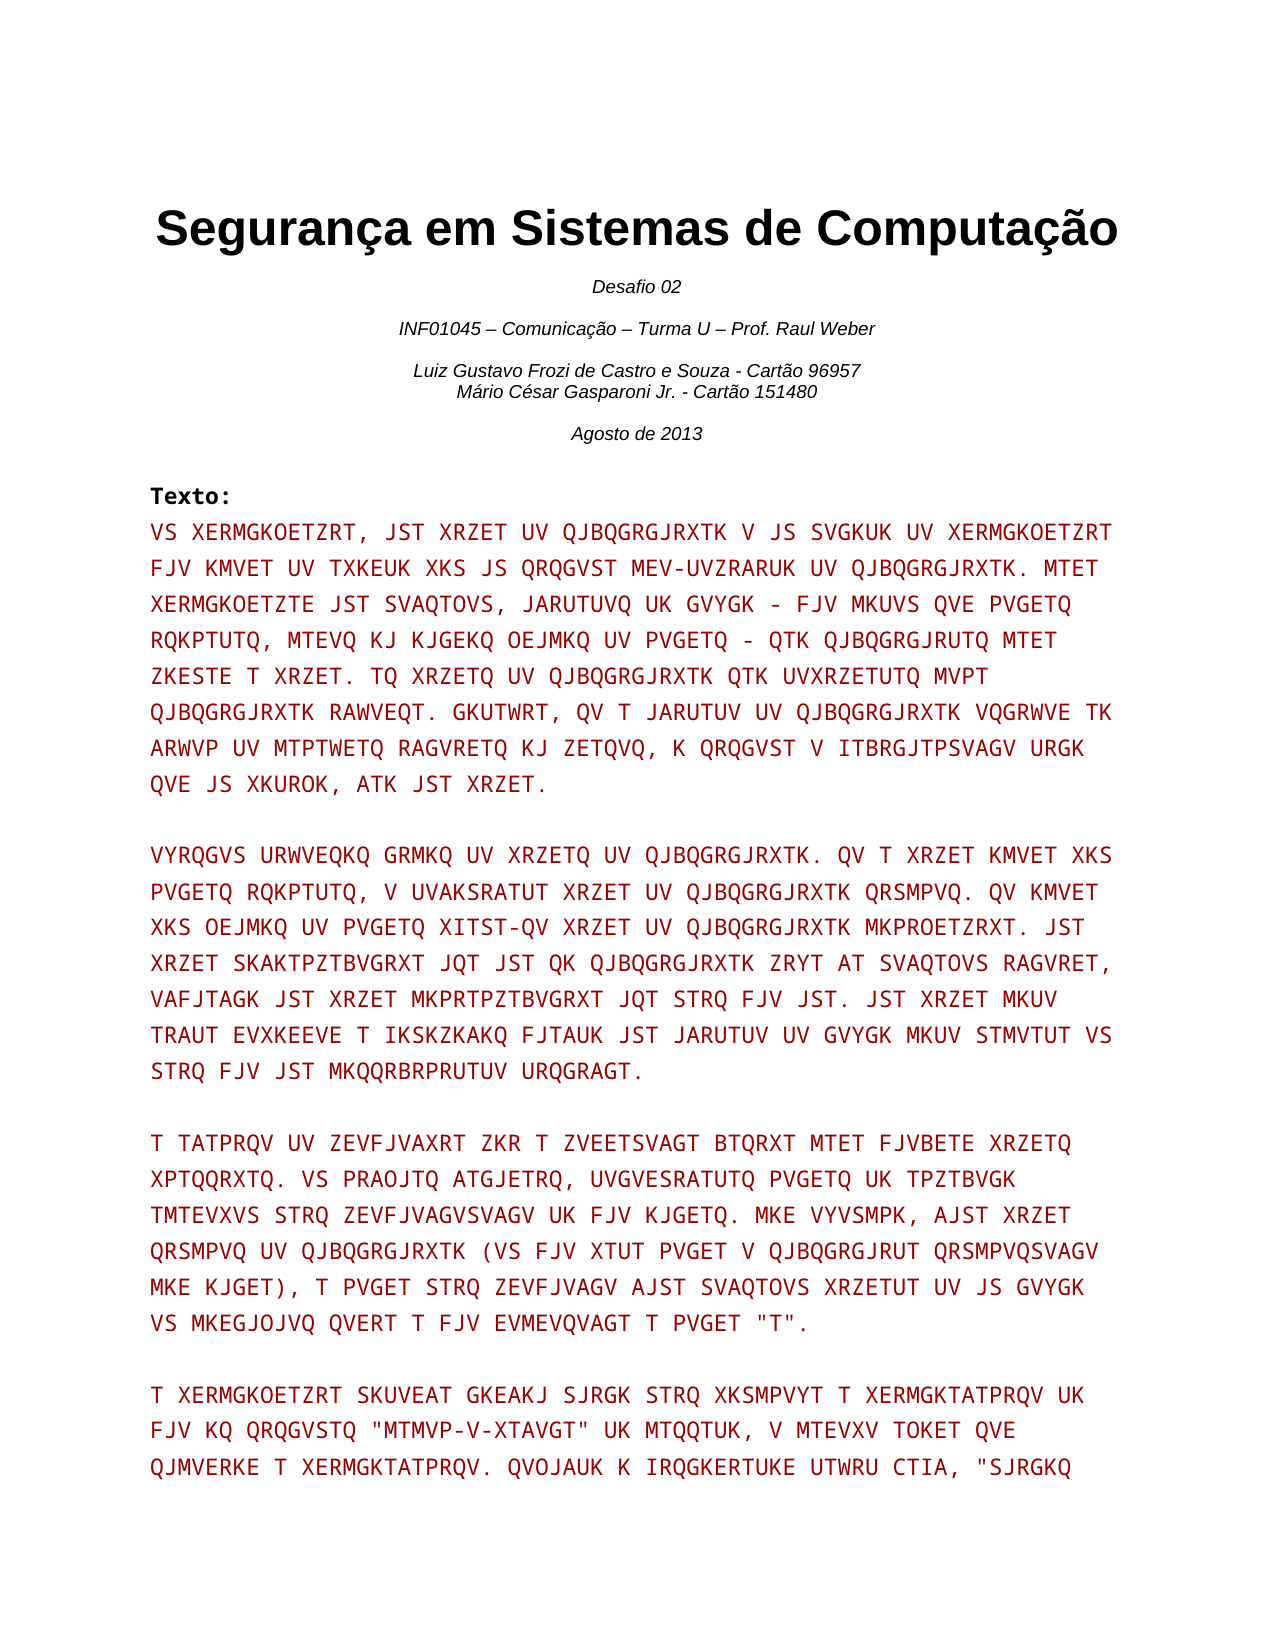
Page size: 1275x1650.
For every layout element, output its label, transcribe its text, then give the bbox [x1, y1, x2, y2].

text Mário César Gasparoni Jr. - Cartão 151480 [150, 381, 1125, 402]
text T XERMGKOETZRT SKUVEAT GKEAKJ SJRGK STRQ XKSMPVYT T XERMGKTATPRQV UK FJV KQ QRQGVSTQ "MTMVP-V-XTAVGT" UK MTQQTUK, V MTEVXV TOKET QVE QJMVERKE T XERMGKTATPRQV. QVOJAUK K IRQGKERTUKE UTWRU CTIA, "SJRGKQ [150, 1378, 1125, 1482]
text Texto: [150, 480, 1125, 511]
text Desafio 02 [150, 277, 1125, 298]
title Segurança em Sistemas de Computação [150, 200, 1125, 256]
text T TATPRQV UV ZEVFJVAXRT ZKR T ZVEETSVAGT BTQRXT MTET FJVBETE XRZETQ XPTQQRXTQ. VS PRAOJTQ ATGJETRQ, UVGVESRATUTQ PVGETQ UK TPZTBVGK TMTEVXVS STRQ ZEVFJVAGVSVAGV UK FJV KJGETQ. MKE VYVSMPK, AJST XRZET QRSMPVQ UV QJBQGRGJRXTK (VS FJV XTUT PVGET V QJBQGRGJRUT QRSMPVQSVAGV MKE KJGET), T PVGET STRQ ZEVFJVAGV AJST SVAQTOVS XRZETUT UV JS GVYGK VS MKEGJOJVQ QVERT T FJV EVMEVQVAGT T PVGET "T". [150, 1127, 1125, 1338]
text Agosto de 2013 [150, 423, 1125, 444]
text INF01045 – Comunicação – Turma U – Prof. Raul Weber [150, 318, 1125, 339]
text VYRQGVS URWVEQKQ GRMKQ UV XRZETQ UV QJBQGRGJRXTK. QV T XRZET KMVET XKS PVGETQ RQKPTUTQ, V UVAKSRATUT XRZET UV QJBQGRGJRXTK QRSMPVQ. QV KMVET XKS OEJMKQ UV PVGETQ XITST-QV XRZET UV QJBQGRGJRXTK MKPROETZRXT. JST XRZET SKAKTPZTBVGRXT JQT JST QK QJBQGRGJRXTK ZRYT AT SVAQTOVS RAGVRET, VAFJTAGK JST XRZET MKPRTPZTBVGRXT JQT STRQ FJV JST. JST XRZET MKUV TRAUT EVXKEEVE T IKSKZKAKQ FJTAUK JST JARUTUV UV GVYGK MKUV STMVTUT VS STRQ FJV JST MKQQRBRPRUTUV URQGRAGT. [150, 839, 1125, 1086]
text Luiz Gustavo Frozi de Castro e Souza - Cartão 96957 [150, 360, 1125, 381]
text VS XERMGKOETZRT, JST XRZET UV QJBQGRGJRXTK V JS SVGKUK UV XERMGKOETZRT FJV KMVET UV TXKEUK XKS JS QRQGVST MEV-UVZRARUK UV QJBQGRGJRXTK. MTET XERMGKOETZTE JST SVAQTOVS, JARUTUVQ UK GVYGK - FJV MKUVS QVE PVGETQ RQKPTUTQ, MTEVQ KJ KJGEKQ OEJMKQ UV PVGETQ - QTK QJBQGRGJRUTQ MTET ZKESTE T XRZET. TQ XRZETQ UV QJBQGRGJRXTK QTK UVXRZETUTQ MVPT QJBQGRGJRXTK RAWVEQT. GKUTWRT, QV T JARUTUV UV QJBQGRGJRXTK VQGRWVE TK ARWVP UV MTPTWETQ RAGVRETQ KJ ZETQVQ, K QRQGVST V ITBRGJTPSVAGV URGK QVE JS XKUROK, ATK JST XRZET. [150, 516, 1125, 799]
